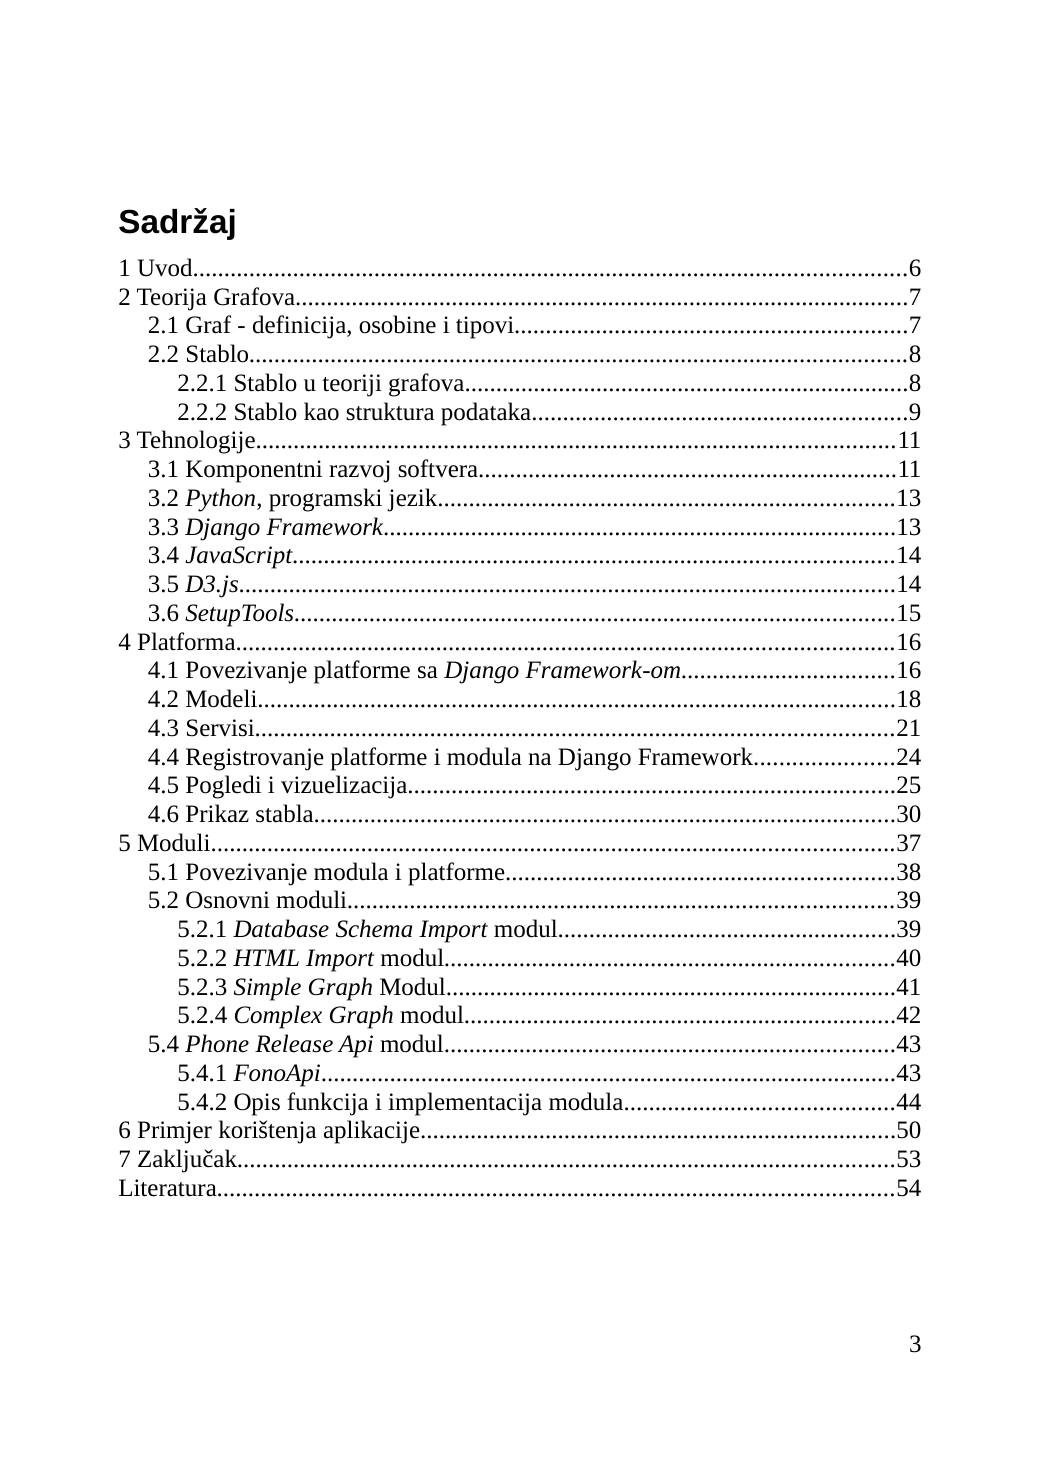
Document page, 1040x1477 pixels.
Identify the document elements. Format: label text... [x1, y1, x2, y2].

text 1 Uvod 6 [118, 253, 921, 282]
text 2 Teorija Grafova 7 [118, 282, 921, 310]
text 4 Platforma 16 [118, 627, 921, 655]
text 5.4.1 FonoApi 43 [177, 1058, 921, 1087]
text 2.2.1 Stablo u teoriji grafova 8 [177, 368, 921, 397]
text 5.2.2 HTML Import modul 40 [177, 943, 921, 972]
text 3.1 Komponentni razvoj softvera 11 [148, 454, 921, 483]
text 5.4.2 Opis funkcija i implementacija modula 44 [177, 1087, 921, 1115]
text 2.2 Stablo 8 [148, 339, 921, 368]
text 5.2 Osnovni moduli 39 [148, 885, 921, 914]
text 6 Primjer korištenja aplikacije 50 [118, 1115, 921, 1144]
text 5.4 Phone Release Api modul 43 [148, 1029, 921, 1058]
text 4.2 Modeli 18 [148, 684, 921, 713]
text 7 Zaključak 53 [118, 1144, 921, 1173]
text 5 Moduli 37 [118, 828, 921, 857]
text 4.4 Registrovanje platforme i modula na Django Framework 24 [148, 742, 921, 770]
text 2.1 Graf - definicija, osobine i tipovi 7 [148, 310, 921, 339]
text 3.2 Python, programski jezik 13 [148, 483, 921, 512]
text 4.1 Povezivanje platforme sa Django Framework-om 16 [148, 655, 921, 684]
text 3.3 Django Framework 13 [148, 512, 921, 540]
text 3.5 D3.js 14 [148, 569, 921, 598]
text 3.4 JavaScript 14 [148, 540, 921, 569]
text 4.6 Prikaz stabla 30 [148, 799, 921, 828]
text 3 Tehnologije 11 [118, 425, 921, 454]
subtitle Sadržaj [118, 202, 921, 240]
text 5.1 Povezivanje modula i platforme 38 [148, 857, 921, 885]
text 5.2.3 Simple Graph Modul 41 [177, 972, 921, 1000]
text Literatura 54 [118, 1173, 921, 1202]
text 4.3 Servisi 21 [148, 713, 921, 742]
text 5.2.4 Complex Graph modul 42 [177, 1000, 921, 1029]
text 4.5 Pogledi i vizuelizacija 25 [148, 770, 921, 799]
text 5.2.1 Database Schema Import modul 39 [177, 914, 921, 943]
text 2.2.2 Stablo kao struktura podataka 9 [177, 397, 921, 425]
text 3.6 SetupTools 15 [148, 598, 921, 627]
